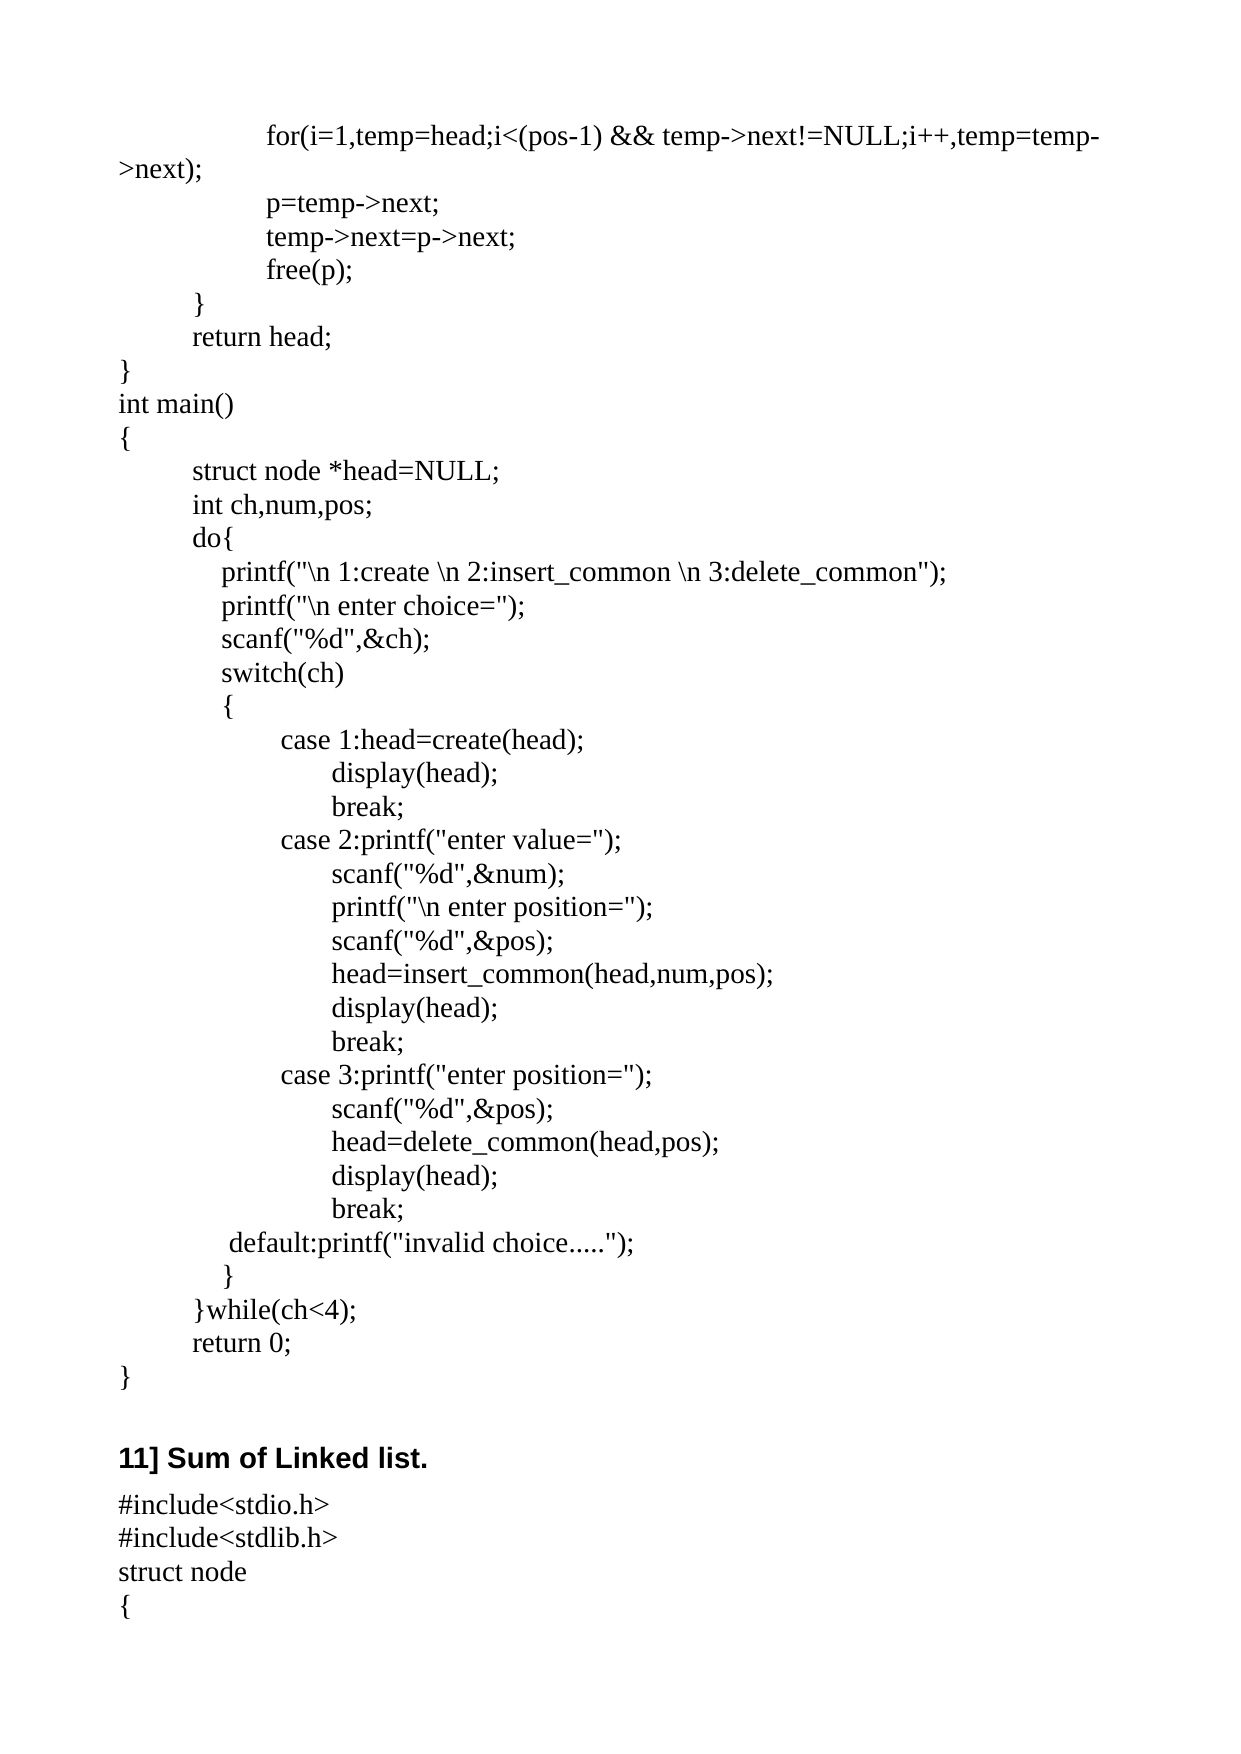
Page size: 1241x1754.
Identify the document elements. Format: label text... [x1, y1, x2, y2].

text temp->next=p->next; [118, 219, 1122, 252]
text head=delete_common(head,pos); [118, 1124, 1122, 1158]
text scanf("%d",&pos); [118, 1091, 1122, 1124]
text case 2:printf("enter value="); [118, 822, 1122, 856]
text return head; [118, 319, 1122, 353]
text }while(ch<4); [118, 1292, 1122, 1326]
text return 0; [118, 1326, 1122, 1359]
text { [118, 688, 1122, 722]
text case 3:printf("enter position="); [118, 1057, 1122, 1091]
text head=insert_common(head,num,pos); [118, 957, 1122, 990]
text case 1:head=create(head); [118, 722, 1122, 755]
text { [118, 420, 1122, 453]
text } [118, 286, 1122, 319]
text printf("\n enter choice="); [118, 588, 1122, 621]
text struct node [118, 1554, 1122, 1588]
text break; [118, 1024, 1122, 1057]
text display(head); [118, 990, 1122, 1024]
text p=temp->next; [118, 185, 1122, 219]
text int main() [118, 386, 1122, 420]
text printf("\n enter position="); [118, 889, 1122, 923]
text { [118, 1588, 1122, 1621]
text #include<stdlib.h> [118, 1521, 1122, 1554]
text int ch,num,pos; [118, 487, 1122, 521]
text break; [118, 1191, 1122, 1225]
text break; [118, 789, 1122, 822]
text default:printf("invalid choice....."); [118, 1225, 1122, 1258]
text } [118, 1359, 1122, 1393]
text free(p); [118, 252, 1122, 286]
text printf("\n 1:create \n 2:insert_common \n 3:delete_common"); [118, 554, 1122, 588]
subtitle 11] Sum of Linked list. [118, 1441, 1122, 1474]
text for(i=1,temp=head;i<(pos-1) && temp->next!=NULL;i++,temp=temp->next); [118, 118, 1122, 185]
text scanf("%d",&ch); [118, 621, 1122, 655]
text } [118, 1258, 1122, 1292]
text struct node *head=NULL; [118, 453, 1122, 487]
text display(head); [118, 755, 1122, 789]
text display(head); [118, 1158, 1122, 1191]
text scanf("%d",&num); [118, 856, 1122, 889]
text #include<stdio.h> [118, 1487, 1122, 1521]
text switch(ch) [118, 655, 1122, 688]
text do{ [118, 521, 1122, 554]
text } [118, 353, 1122, 386]
text scanf("%d",&pos); [118, 923, 1122, 957]
